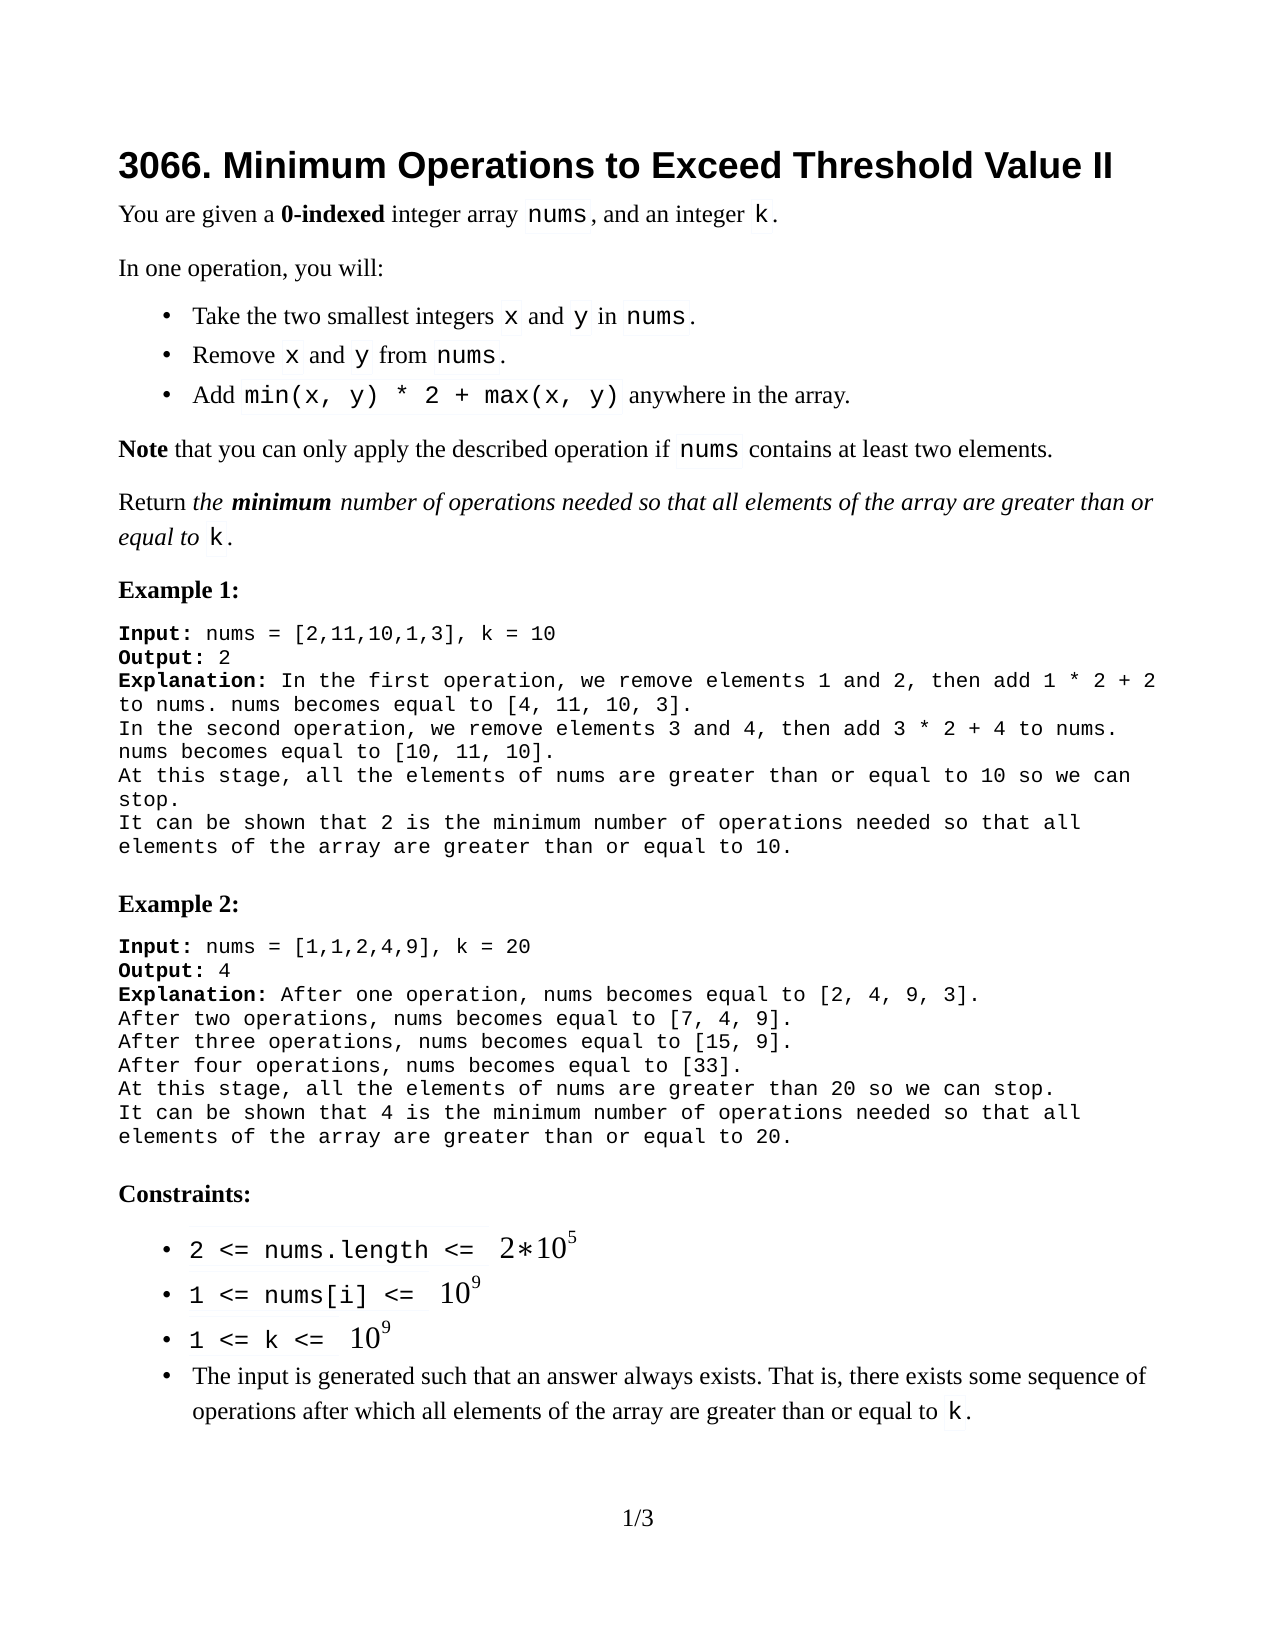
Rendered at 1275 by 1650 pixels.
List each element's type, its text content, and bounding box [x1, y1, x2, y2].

list Remove x and y from nums. [283, 341, 303, 374]
text At this stage, all the elements of nums are greater than 20 so we can stop. [118, 1078, 1157, 1102]
list Add min(x, y) * 2 + max(x, y) anywhere in the array. [242, 380, 622, 414]
list 2 <= nums.length <= [162, 1226, 1157, 1266]
list Take the two smallest integers x and y in nums. [690, 300, 1157, 335]
text After four operations, nums becomes equal to [33]. [118, 1055, 1157, 1078]
text It can be shown that 4 is the minimum number of operations needed so that all elements of the array are greater than or equal to 20. [118, 1102, 1157, 1149]
list Take the two smallest integers x and y in nums. [592, 300, 623, 335]
text After three operations, nums becomes equal to [15, 9]. [118, 1031, 1157, 1055]
list 1 <= nums[i] <= [162, 1271, 1157, 1311]
text Return the minimum number of operations needed so that all elements of the array are greater than or equal to k. [118, 487, 1157, 556]
text In one operation, you will: [118, 253, 1157, 282]
text Explanation: After one operation, nums becomes equal to [2, 4, 9, 3]. [118, 984, 1157, 1007]
text k [752, 200, 772, 233]
text Constraints: [118, 1179, 1157, 1208]
text It can be shown that 2 is the minimum number of operations needed so that all elements of the array are greater than or equal to 10. [118, 812, 1157, 859]
text Output: 2 [118, 647, 1157, 670]
text In the second operation, we remove elements 3 and 4, then add 3 * 2 + 4 to nums. nums becomes equal to [10, 11, 10]. [118, 718, 1157, 765]
text . [773, 199, 1157, 233]
list The input is generated such that an answer always exists. That is, there exists some sequence of operations after which all elements of the array are greater than or equal to k. [162, 1361, 1157, 1430]
text nums [526, 200, 590, 233]
list Remove x and y from nums. [352, 341, 372, 374]
list Remove x and y from nums. [435, 341, 499, 374]
text contains at least two elements. [743, 433, 1157, 468]
text , and an integer [591, 199, 751, 233]
text After two operations, nums becomes equal to [7, 4, 9]. [118, 1007, 1157, 1031]
text You are given a 0-indexed integer array [118, 199, 525, 233]
list Remove x and y from nums. [162, 340, 282, 374]
list Remove x and y from nums. [304, 340, 351, 374]
list 1 <= k <= [162, 1316, 1157, 1356]
text At this stage, all the elements of nums are greater than or equal to 10 so we can stop. [118, 765, 1157, 812]
list Add min(x, y) * 2 + max(x, y) anywhere in the array. [162, 379, 241, 414]
list Remove x and y from nums. [373, 340, 434, 374]
text Note that you can only apply the described operation if nums [118, 433, 742, 468]
text Output: 4 [118, 960, 1157, 984]
text Explanation: In the first operation, we remove elements 1 and 2, then add 1 * 2 + 2 to nums. nums becomes equal to [4, 11, 10, 3]. [118, 670, 1157, 718]
subtitle 3066. Minimum Operations to Exceed Threshold Value II [118, 143, 1157, 186]
list Take the two smallest integers x and y in nums. [162, 300, 501, 335]
text Example 2: [118, 889, 1157, 918]
text Input: nums = [2,11,10,1,3], k = 10 [118, 623, 1157, 647]
list Take the two smallest integers x and y in nums. [624, 301, 689, 335]
list Remove x and y from nums. [500, 340, 1157, 374]
text Input: nums = [1,1,2,4,9], k = 20 [118, 937, 1157, 960]
text Example 1: [118, 575, 1157, 604]
list Take the two smallest integers x and y in nums. [522, 300, 570, 335]
list Add min(x, y) * 2 + max(x, y) anywhere in the array. [623, 379, 1157, 414]
